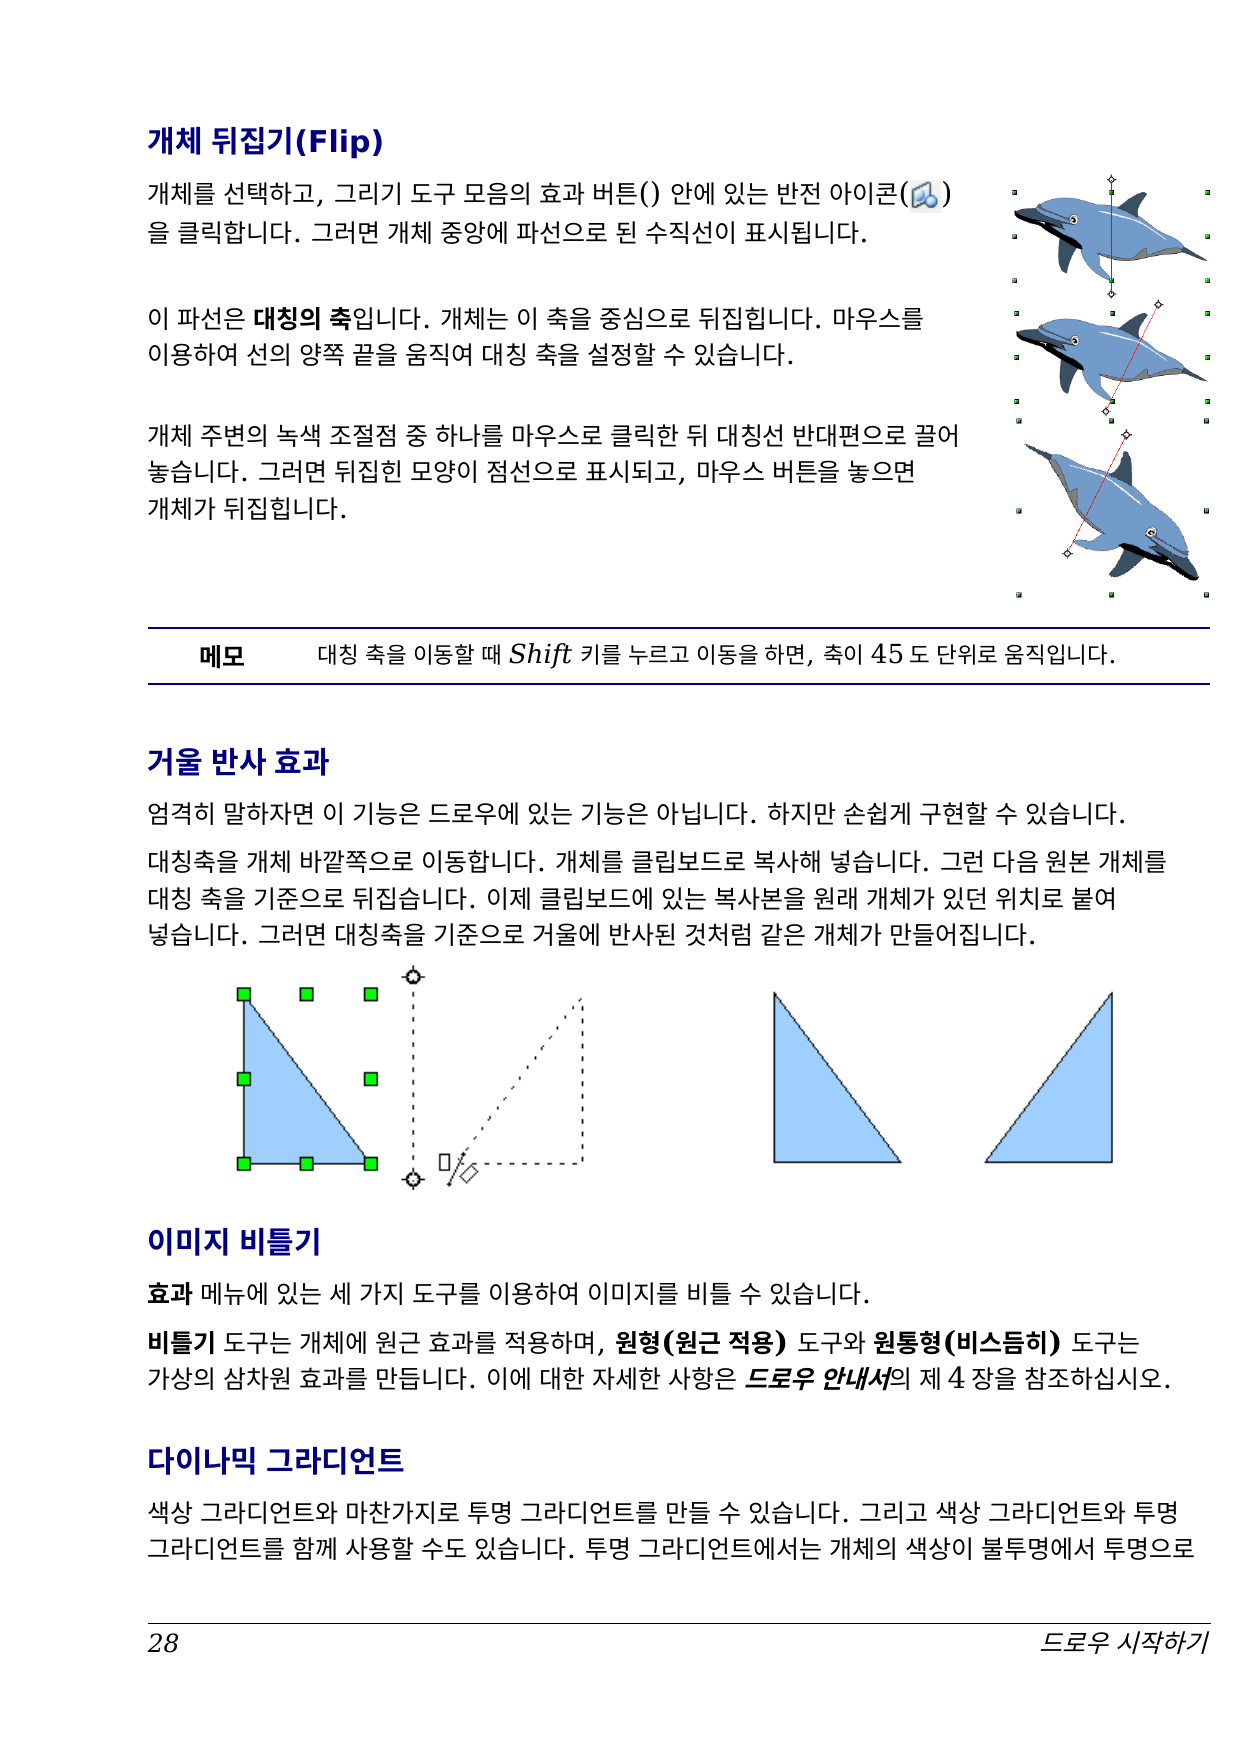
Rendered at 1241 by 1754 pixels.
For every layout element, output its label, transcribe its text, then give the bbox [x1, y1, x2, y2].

table_header [148, 964, 234, 1189]
table_header 개체를 선택하고, 그리기 도구 모음의 효과 버튼() 안에 있는 반전 아이콘()을 클릭합니다. 그러면 개체 중앙에 파선으로 된 수직선이 표시됩니다. [148, 174, 962, 299]
table_header 메모 [148, 629, 296, 683]
table_header 대칭 축을 이동할 때 Shift 키를 누르고 이동을 하면, 축이 45도 단위로 움직입니다. [296, 629, 1210, 683]
text 엄격히 말하자면 이 기능은 드로우에 있는 기능은 아닙니다. 하지만 손쉽게 구현할 수 있습니다. [148, 794, 1211, 830]
subtitle 개체 뒤집기(Flip) [148, 118, 1211, 162]
subtitle 이미지 비틀기 [148, 1218, 1211, 1262]
picture [1011, 174, 1211, 598]
text 대칭축을 개체 바깥쪽으로 이동합니다. 개체를 클립보드로 복사해 넣습니다. 그런 다음 원본 개체를 대칭 축을 기준으로 뒤집습니다. 이제 클립보드에 있는 복사본을 원래 개체가 있던 위치로 붙여 넣습니다. 그러면 대칭축을 기준으로 거울에 반사된 것처럼 같은 개체가 만들어집니다. [148, 843, 1211, 952]
table_cell 이 파선은 대칭의 축입니다. 개체는 이 축을 중심으로 뒤집힙니다. 마우스를 이용하여 선의 양쪽 끝을 움직여 대칭 축을 설정할 수 있습니다. [148, 299, 962, 417]
picture [766, 964, 1124, 1190]
picture [234, 964, 593, 1190]
table_cell 개체 주변의 녹색 조절점 중 하나를 마우스로 클릭한 뒤 대칭선 반대편으로 끌어 놓습니다. 그러면 뒤집힌 모양이 점선으로 표시되고, 마우스 버튼을 놓으면 개체가 뒤집힙니다. [148, 417, 962, 597]
subtitle 거울 반사 효과 [148, 738, 1211, 782]
text 색상 그라디언트와 마찬가지로 투명 그라디언트를 만들 수 있습니다. 그리고 색상 그라디언트와 투명 그라디언트를 함께 사용할 수도 있습니다. 투명 그라디언트에서는 개체의 색상이 불투명에서 투명으로 [148, 1493, 1211, 1566]
table_header [679, 964, 766, 1189]
table_header [1124, 964, 1211, 1189]
picture [909, 180, 941, 213]
text 비틀기 도구는 개체에 원근 효과를 적용하며, 원형(원근 적용) 도구와 원통형(비스듬히) 도구는 가상의 삼차원 효과를 만듭니다. 이에 대한 자세한 사항은 드로우 안내서의 제4장을 참조하십시오. [148, 1323, 1211, 1396]
text 효과 메뉴에 있는 세 가지 도구를 이용하여 이미지를 비틀 수 있습니다. [148, 1274, 1211, 1311]
table_header [962, 174, 1011, 299]
table_header [593, 964, 679, 1189]
subtitle 다이나믹 그라디언트 [148, 1437, 1211, 1481]
table_cell [962, 417, 1014, 597]
table_cell [962, 299, 1013, 417]
